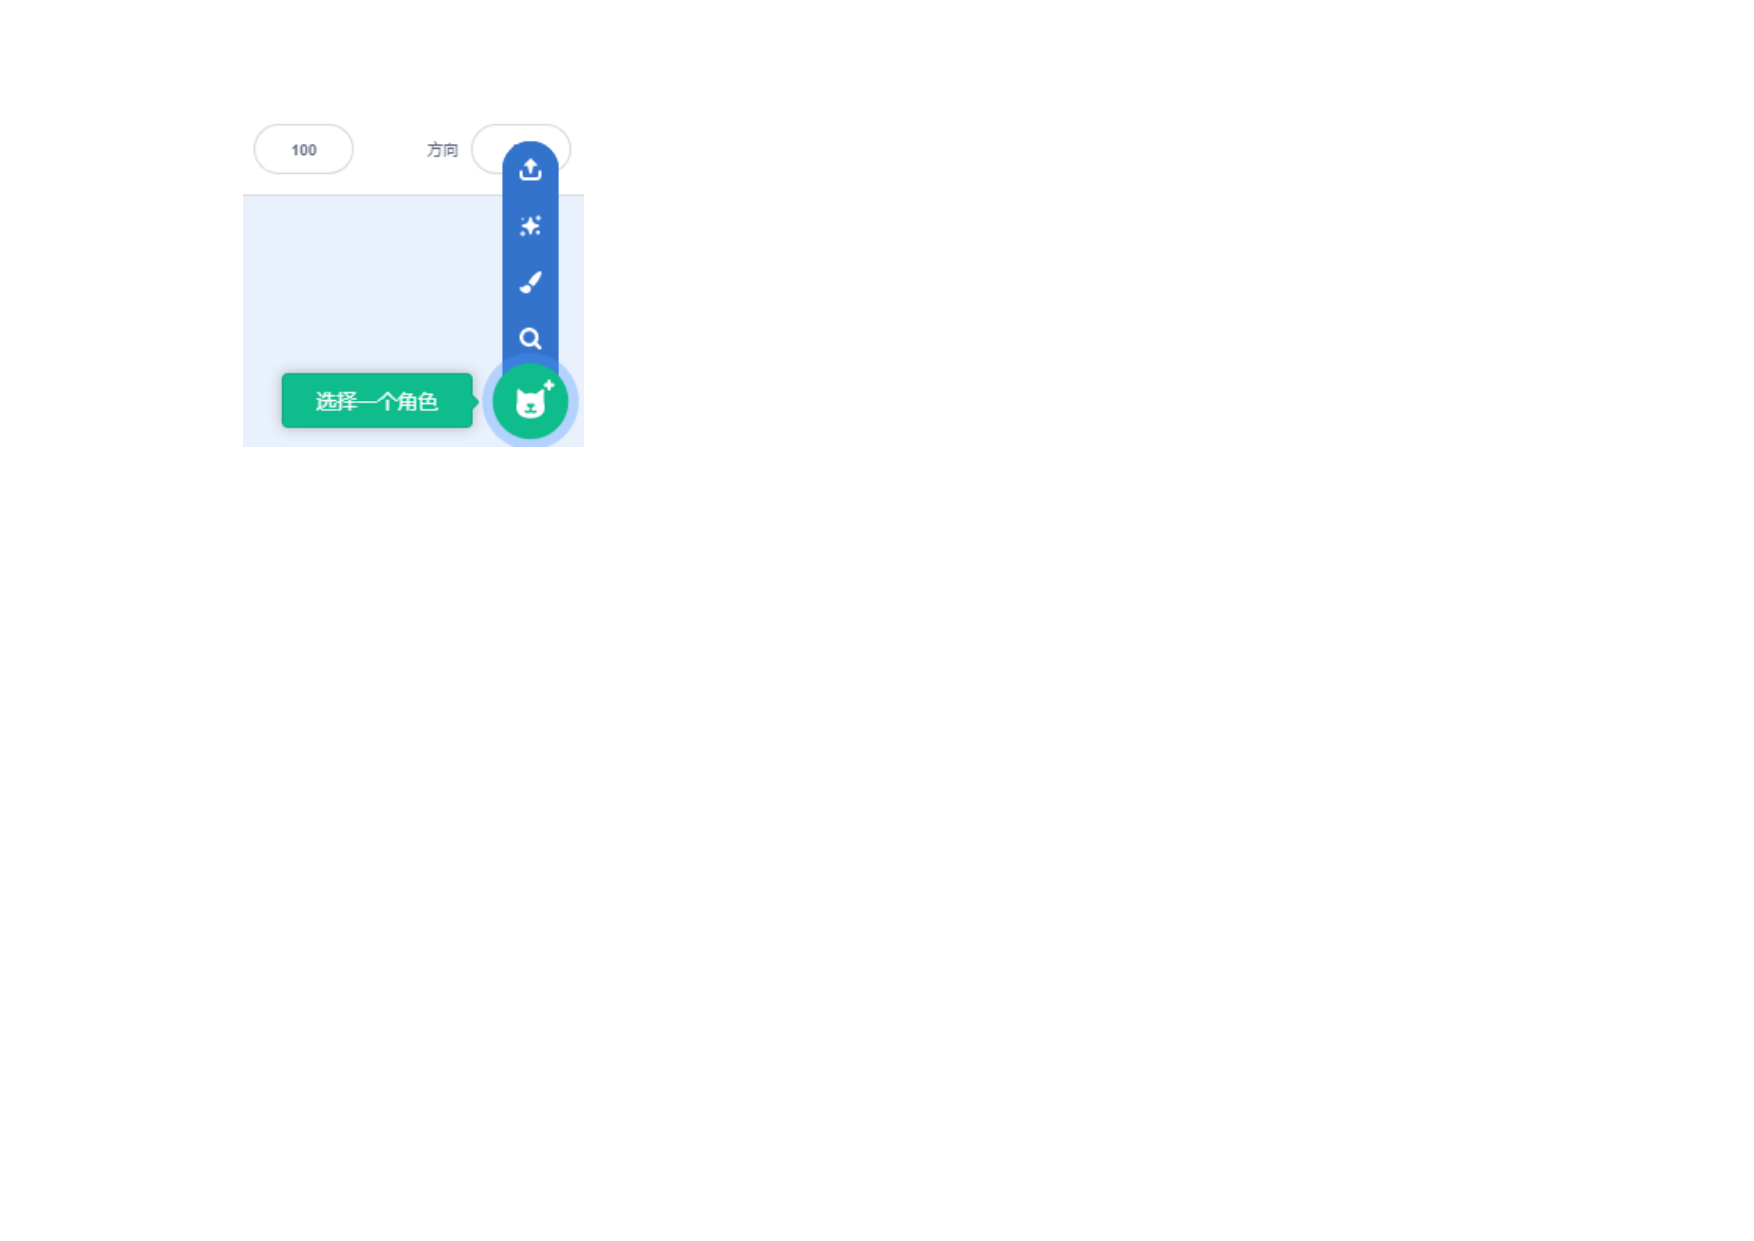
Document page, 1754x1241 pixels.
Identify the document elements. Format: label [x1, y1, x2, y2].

picture [243, 118, 584, 447]
